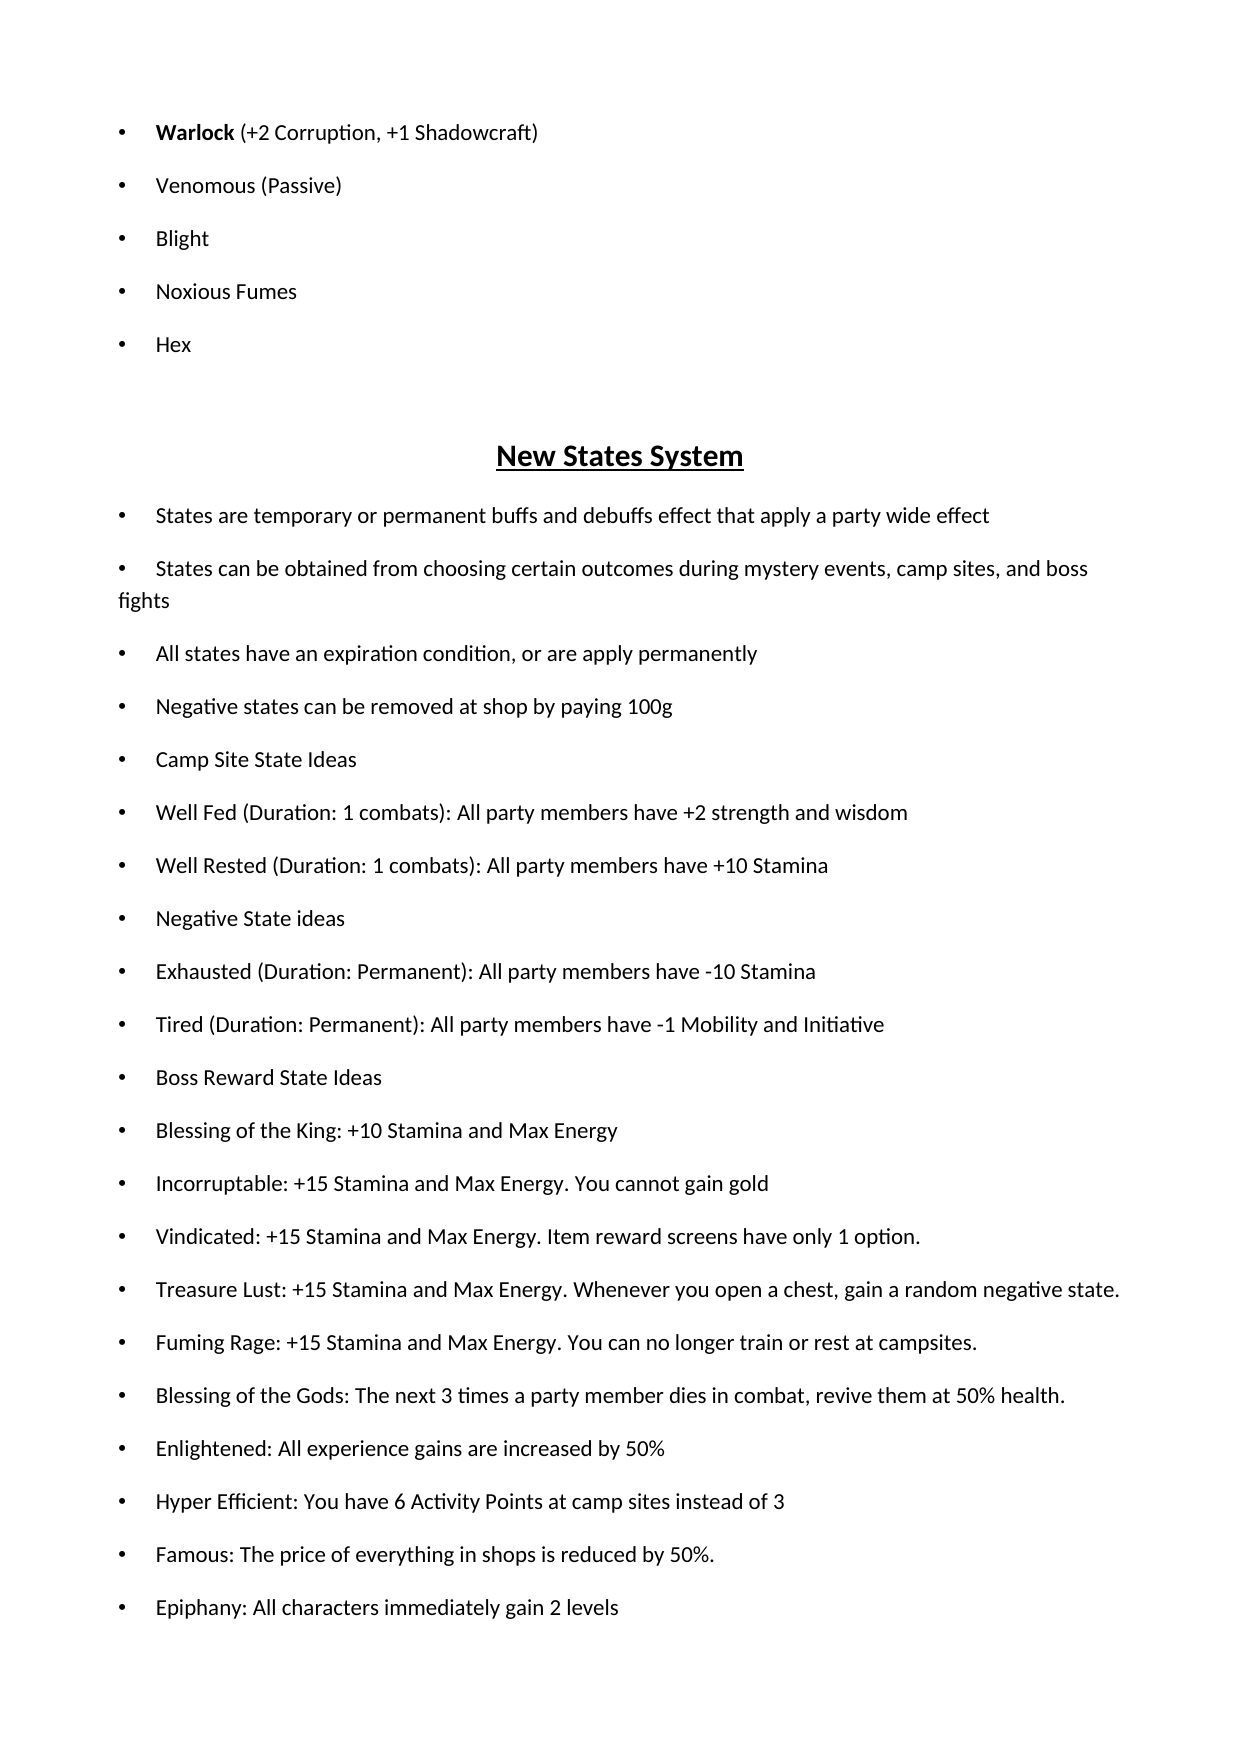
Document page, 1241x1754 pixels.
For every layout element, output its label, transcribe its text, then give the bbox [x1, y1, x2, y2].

list Venomous (Passive) [81, 171, 1122, 199]
list Famous: The price of everything in shops is reduced by 50%. [81, 1540, 1122, 1568]
list Camp Site State Ideas [81, 745, 1122, 773]
list Epiphany: All characters immediately gain 2 levels [81, 1593, 1122, 1621]
list Enlightened: All experience gains are increased by 50% [81, 1434, 1122, 1462]
list Boss Reward State Ideas [81, 1063, 1122, 1091]
list Incorruptable: +15 Stamina and Max Energy. You cannot gain gold [81, 1169, 1122, 1197]
list Negative states can be removed at shop by paying 100g [81, 692, 1122, 720]
list States are temporary or permanent buffs and debuffs effect that apply a party wide effect [81, 501, 1122, 529]
list Vindicated: +15 Stamina and Max Energy. Item reward screens have only 1 option. [81, 1222, 1122, 1250]
list Blight [81, 224, 1122, 252]
list Tired (Duration: Permanent): All party members have -1 Mobility and Initiative [81, 1010, 1122, 1038]
list Well Fed (Duration: 1 combats): All party members have +2 strength and wisdom [81, 798, 1122, 826]
list Well Rested (Duration: 1 combats): All party members have +10 Stamina [81, 851, 1122, 879]
list All states have an expiration condition, or are apply permanently [81, 639, 1122, 667]
list Exhausted (Duration: Permanent): All party members have -10 Stamina [81, 957, 1122, 985]
list Treasure Lust: +15 Stamina and Max Energy. Whenever you open a chest, gain a random negative state. [81, 1275, 1122, 1303]
list States can be obtained from choosing certain outcomes during mystery events, camp sites, and boss fights [81, 554, 1122, 614]
list Blessing of the King: +10 Stamina and Max Energy [81, 1116, 1122, 1144]
list Blessing of the Gods: The next 3 times a party member dies in combat, revive them at 50% health. [81, 1381, 1122, 1409]
list Hex [81, 330, 1122, 358]
list Hyper Efficient: You have 6 Activity Points at camp sites instead of 3 [81, 1487, 1122, 1515]
list Fuming Rage: +15 Stamina and Max Energy. You can no longer train or rest at campsites. [81, 1328, 1122, 1356]
list Noxious Fumes [81, 277, 1122, 305]
text New States System [118, 436, 1122, 474]
list Negative State ideas [81, 904, 1122, 932]
list Warlock (+2 Corruption, +1 Shadowcraft) [81, 118, 1122, 146]
